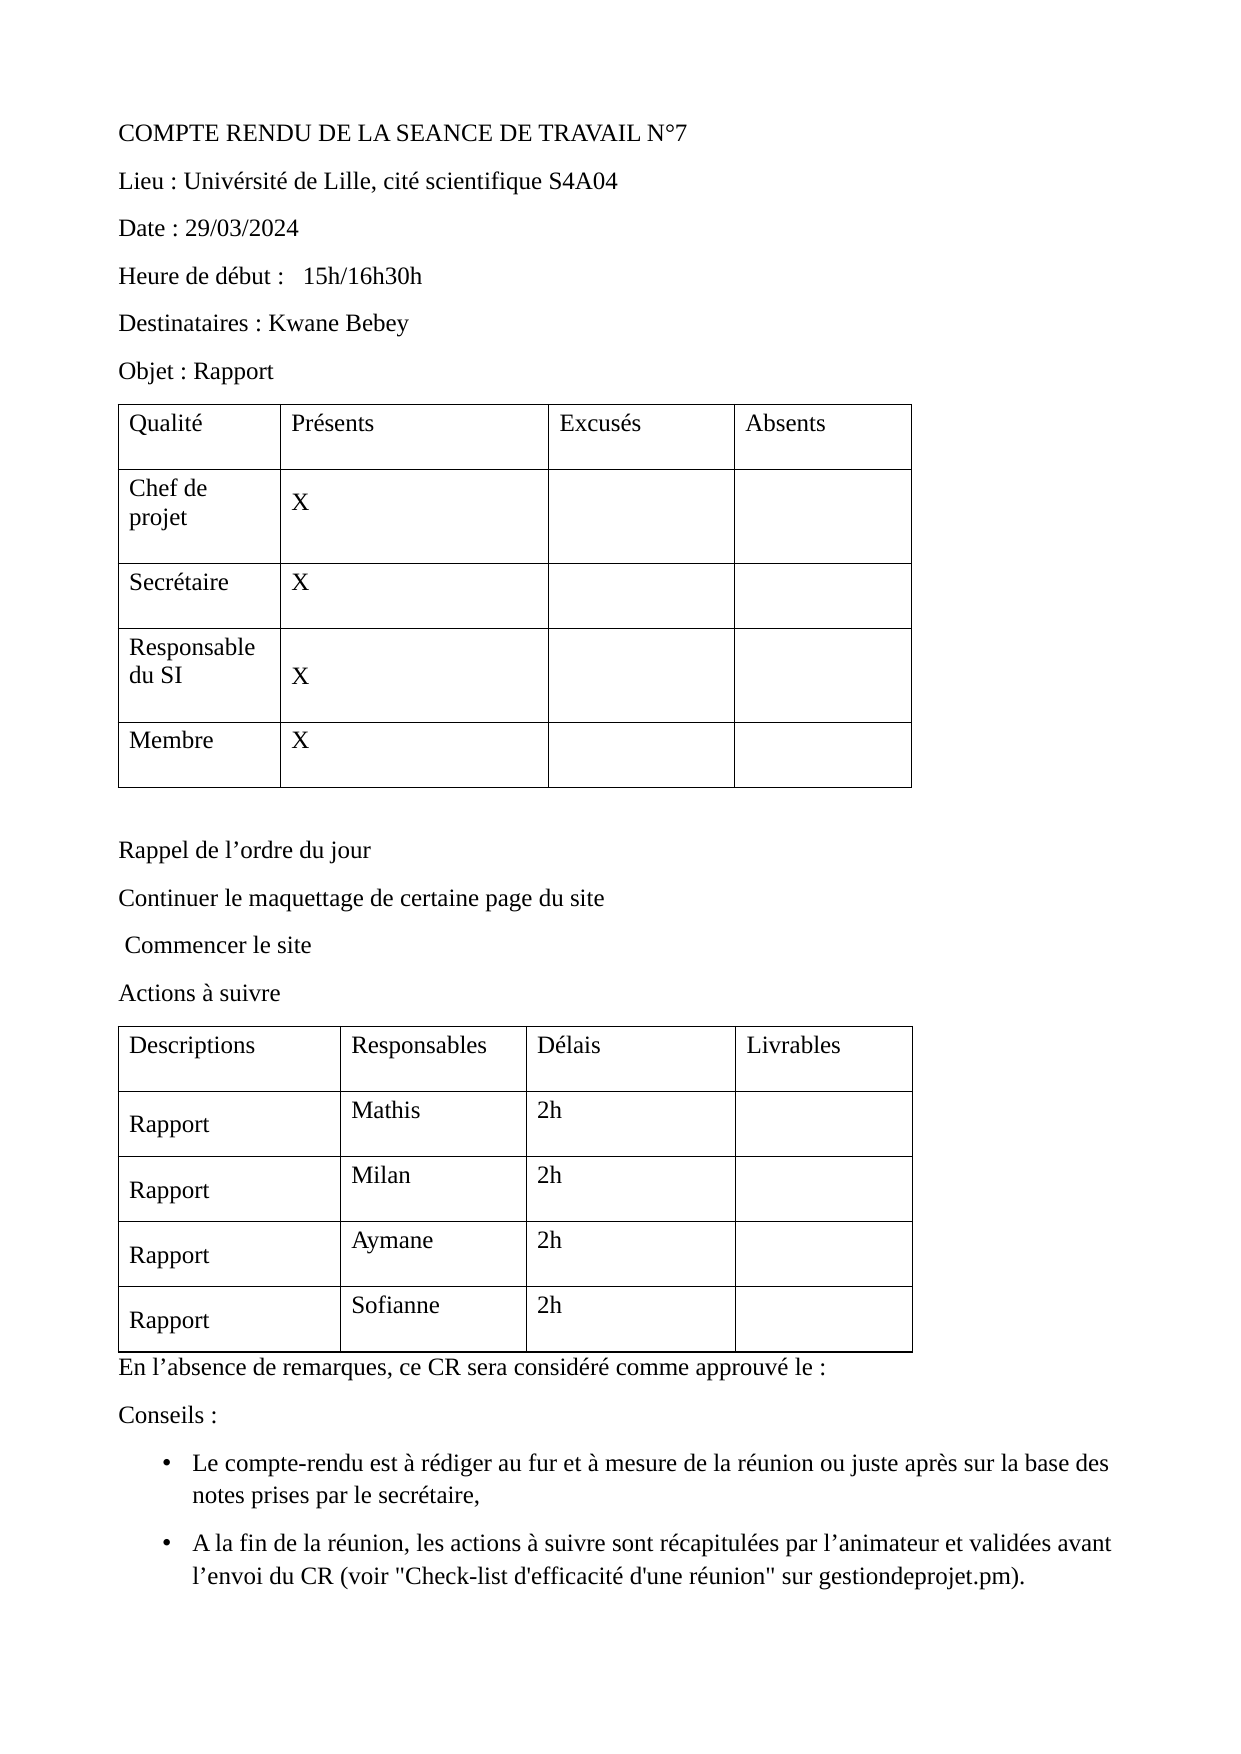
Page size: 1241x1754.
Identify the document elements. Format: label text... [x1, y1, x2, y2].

table_cell [736, 1222, 912, 1286]
table_cell [549, 470, 734, 563]
table_cell Chef de projet [119, 470, 280, 563]
table_cell Sofianne [341, 1287, 526, 1351]
table_cell Responsable du SI [119, 629, 280, 722]
table_cell [735, 470, 911, 563]
table_header Absents [735, 405, 911, 469]
table_cell Milan [341, 1157, 526, 1221]
text Rappel de l’ordre du jour [118, 835, 1122, 864]
table_cell Aymane [341, 1222, 526, 1286]
text Conseils : [118, 1400, 1122, 1429]
text Continuer le maquettage de certaine page du site [118, 883, 1122, 912]
table_cell Mathis [341, 1092, 526, 1156]
table_header Excusés [549, 405, 734, 469]
table_header Qualité [119, 405, 280, 469]
table_cell [736, 1287, 912, 1351]
table_header Présents [281, 405, 548, 469]
table_cell [736, 1157, 912, 1221]
table_cell Membre [119, 723, 280, 787]
table_cell X [281, 470, 548, 563]
list A la fin de la réunion, les actions à suivre sont récapitulées par l’animateur et validées avant l’envoi du CR (voir "Check-list d'efficacité d'une réunion" sur gestiondeprojet.pm). [162, 1528, 1122, 1590]
table_cell [549, 564, 734, 628]
table_cell 2h [527, 1157, 735, 1221]
text Lieu : Univérsité de Lille, cité scientifique S4A04 [118, 166, 1122, 194]
table_cell [735, 564, 911, 628]
text Heure de début : 15h/16h30h [118, 261, 1122, 290]
text Actions à suivre [118, 978, 1122, 1007]
text COMPTE RENDU DE LA SEANCE DE TRAVAIL N°7 [118, 118, 1122, 147]
table_header Livrables [736, 1027, 912, 1091]
table_cell Secrétaire [119, 564, 280, 628]
table_cell 2h [527, 1222, 735, 1286]
table_cell [735, 629, 911, 722]
text Destinataires : Kwane Bebey [118, 308, 1122, 337]
table_cell [736, 1092, 912, 1156]
table_cell [735, 723, 911, 787]
table_cell [549, 629, 734, 722]
table_cell Rapport [119, 1287, 340, 1351]
table_cell 2h [527, 1287, 735, 1351]
list Le compte-rendu est à rédiger au fur et à mesure de la réunion ou juste après sur la base des notes prises par le secrétaire, [162, 1448, 1122, 1509]
table_cell Rapport [119, 1222, 340, 1286]
table_cell X [281, 723, 548, 787]
text Objet : Rapport [118, 356, 1122, 385]
table_header Responsables [341, 1027, 526, 1091]
table_cell Rapport [119, 1092, 340, 1156]
table_cell X [281, 629, 548, 722]
table_cell X [281, 564, 548, 628]
table_cell 2h [527, 1092, 735, 1156]
table_cell Rapport [119, 1157, 340, 1221]
table_header Délais [527, 1027, 735, 1091]
text Date : 29/03/2024 [118, 213, 1122, 242]
text Commencer le site [118, 931, 1122, 959]
table_header Descriptions [119, 1027, 340, 1091]
text En l’absence de remarques, ce CR sera considéré comme approuvé le : [118, 1352, 1122, 1381]
table_cell [549, 723, 734, 787]
